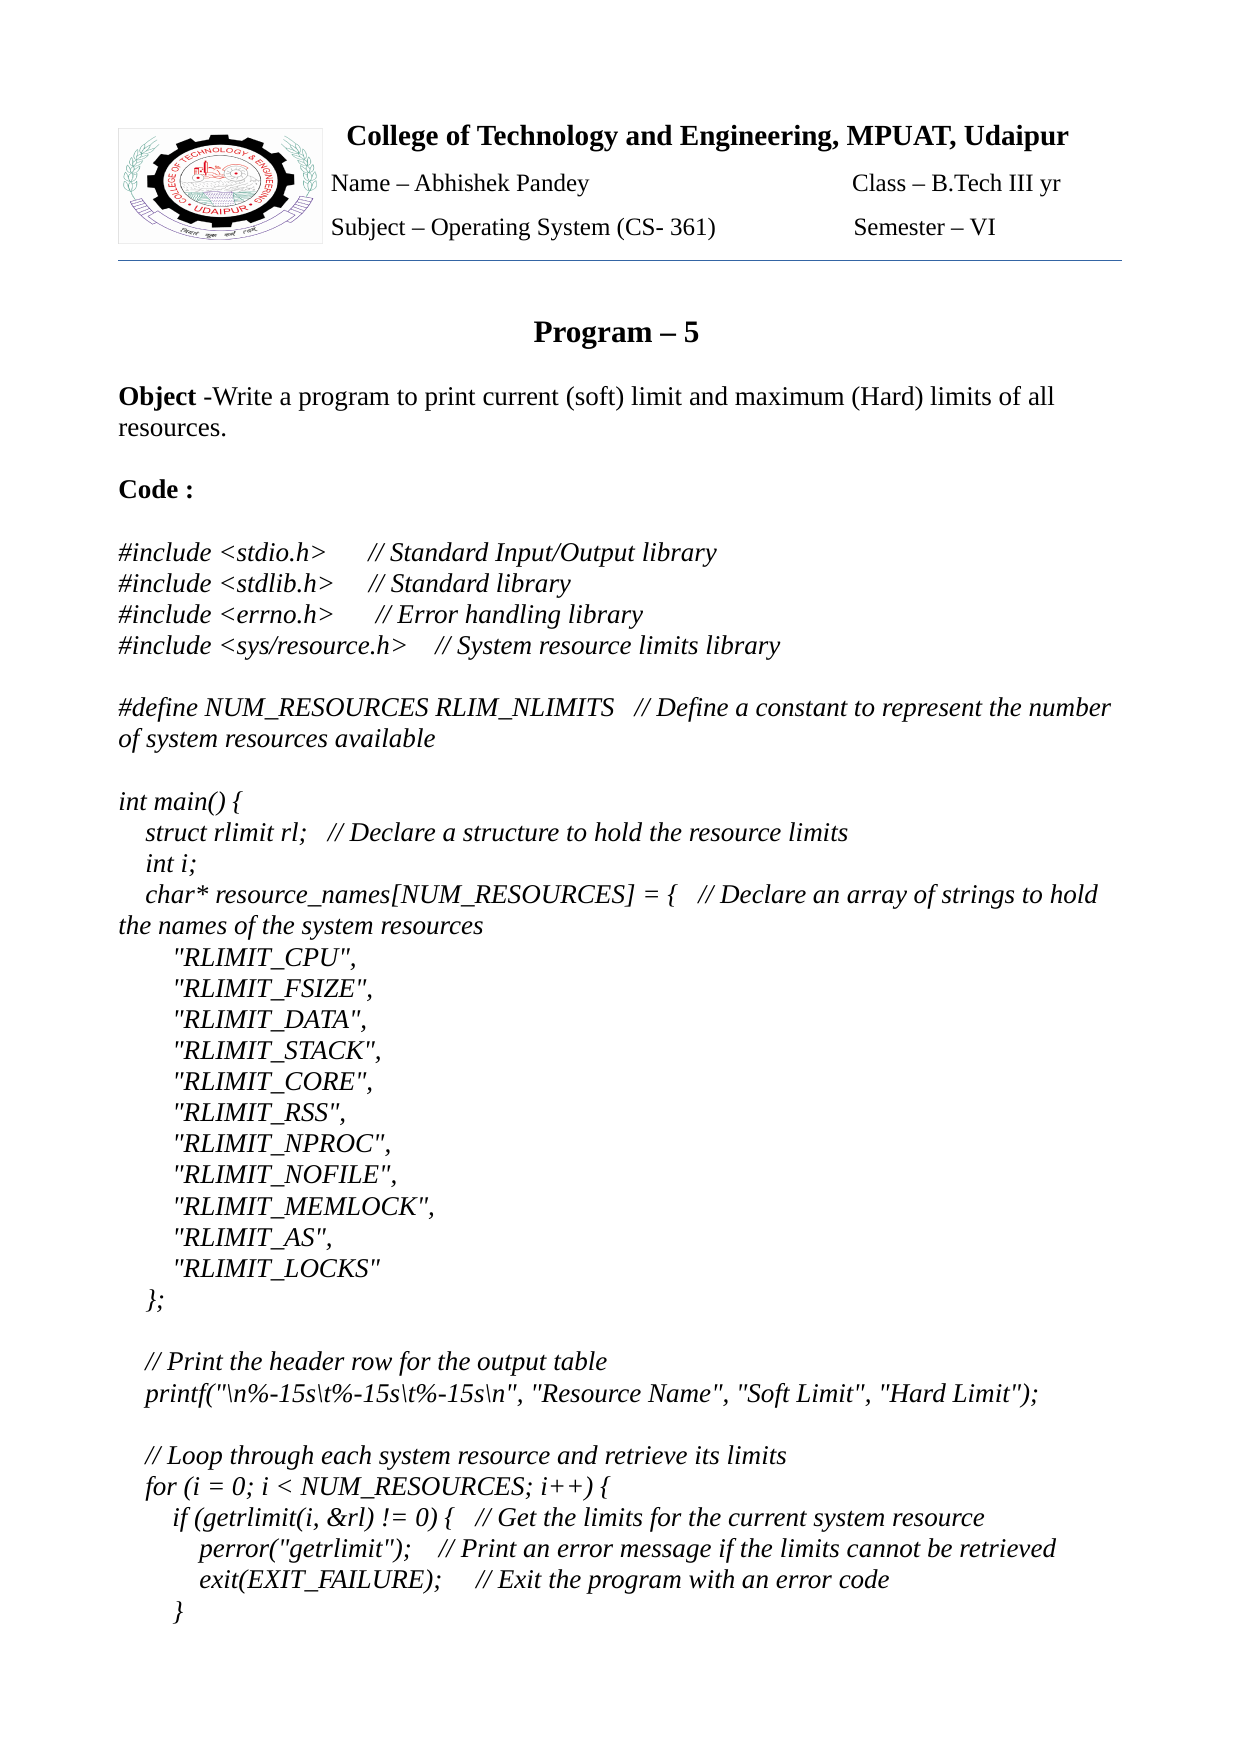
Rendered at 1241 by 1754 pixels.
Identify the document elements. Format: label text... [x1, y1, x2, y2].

text #include <stdio.h> // Standard Input/Output library [118, 536, 1122, 567]
text "RLIMIT_DATA", [118, 1003, 1122, 1034]
text char* resource_names[NUM_RESOURCES] = { // Declare an array of strings to hold the names of the system resources [118, 878, 1122, 941]
text perror("getrlimit"); // Print an error message if the limits cannot be retrieved [118, 1532, 1122, 1563]
text int i; [118, 847, 1122, 878]
text resources. [118, 411, 1122, 442]
text exit(EXIT_FAILURE); // Exit the program with an error code [118, 1563, 1122, 1595]
text struct rlimit rl; // Declare a structure to hold the resource limits [118, 816, 1122, 847]
text } [118, 1595, 1122, 1626]
text if (getrlimit(i, &rl) != 0) { // Get the limits for the current system resource [118, 1501, 1122, 1532]
text // Loop through each system resource and retrieve its limits [118, 1439, 1122, 1470]
picture [118, 128, 323, 244]
text "RLIMIT_MEMLOCK", [118, 1190, 1122, 1221]
text "RLIMIT_NOFILE", [118, 1159, 1122, 1190]
text "RLIMIT_RSS", [118, 1096, 1122, 1127]
text "RLIMIT_AS", [118, 1221, 1122, 1252]
text Program – 5 [118, 313, 1122, 349]
text printf("\n%-15s\t%-15s\t%-15s\n", "Resource Name", "Soft Limit", "Hard Limit"); [118, 1377, 1122, 1408]
text #include <stdlib.h> // Standard library [118, 567, 1122, 598]
text "RLIMIT_CORE", [118, 1065, 1122, 1096]
text "RLIMIT_CPU", [118, 941, 1122, 972]
text }; [118, 1283, 1122, 1314]
text for (i = 0; i < NUM_RESOURCES; i++) { [118, 1470, 1122, 1501]
text #define NUM_RESOURCES RLIM_NLIMITS // Define a constant to represent the number of system resources available [118, 691, 1122, 754]
text // Print the header row for the output table [118, 1346, 1122, 1377]
text "RLIMIT_NPROC", [118, 1127, 1122, 1159]
text "RLIMIT_FSIZE", [118, 972, 1122, 1003]
text Object -Write a program to print current (soft) limit and maximum (Hard) limits of all [118, 380, 1122, 411]
text "RLIMIT_STACK", [118, 1034, 1122, 1065]
text #include <sys/resource.h> // System resource limits library [118, 629, 1122, 660]
text #include <errno.h> // Error handling library [118, 598, 1122, 629]
text "RLIMIT_LOCKS" [118, 1252, 1122, 1283]
text Code : [118, 473, 1122, 504]
text int main() { [118, 785, 1122, 816]
